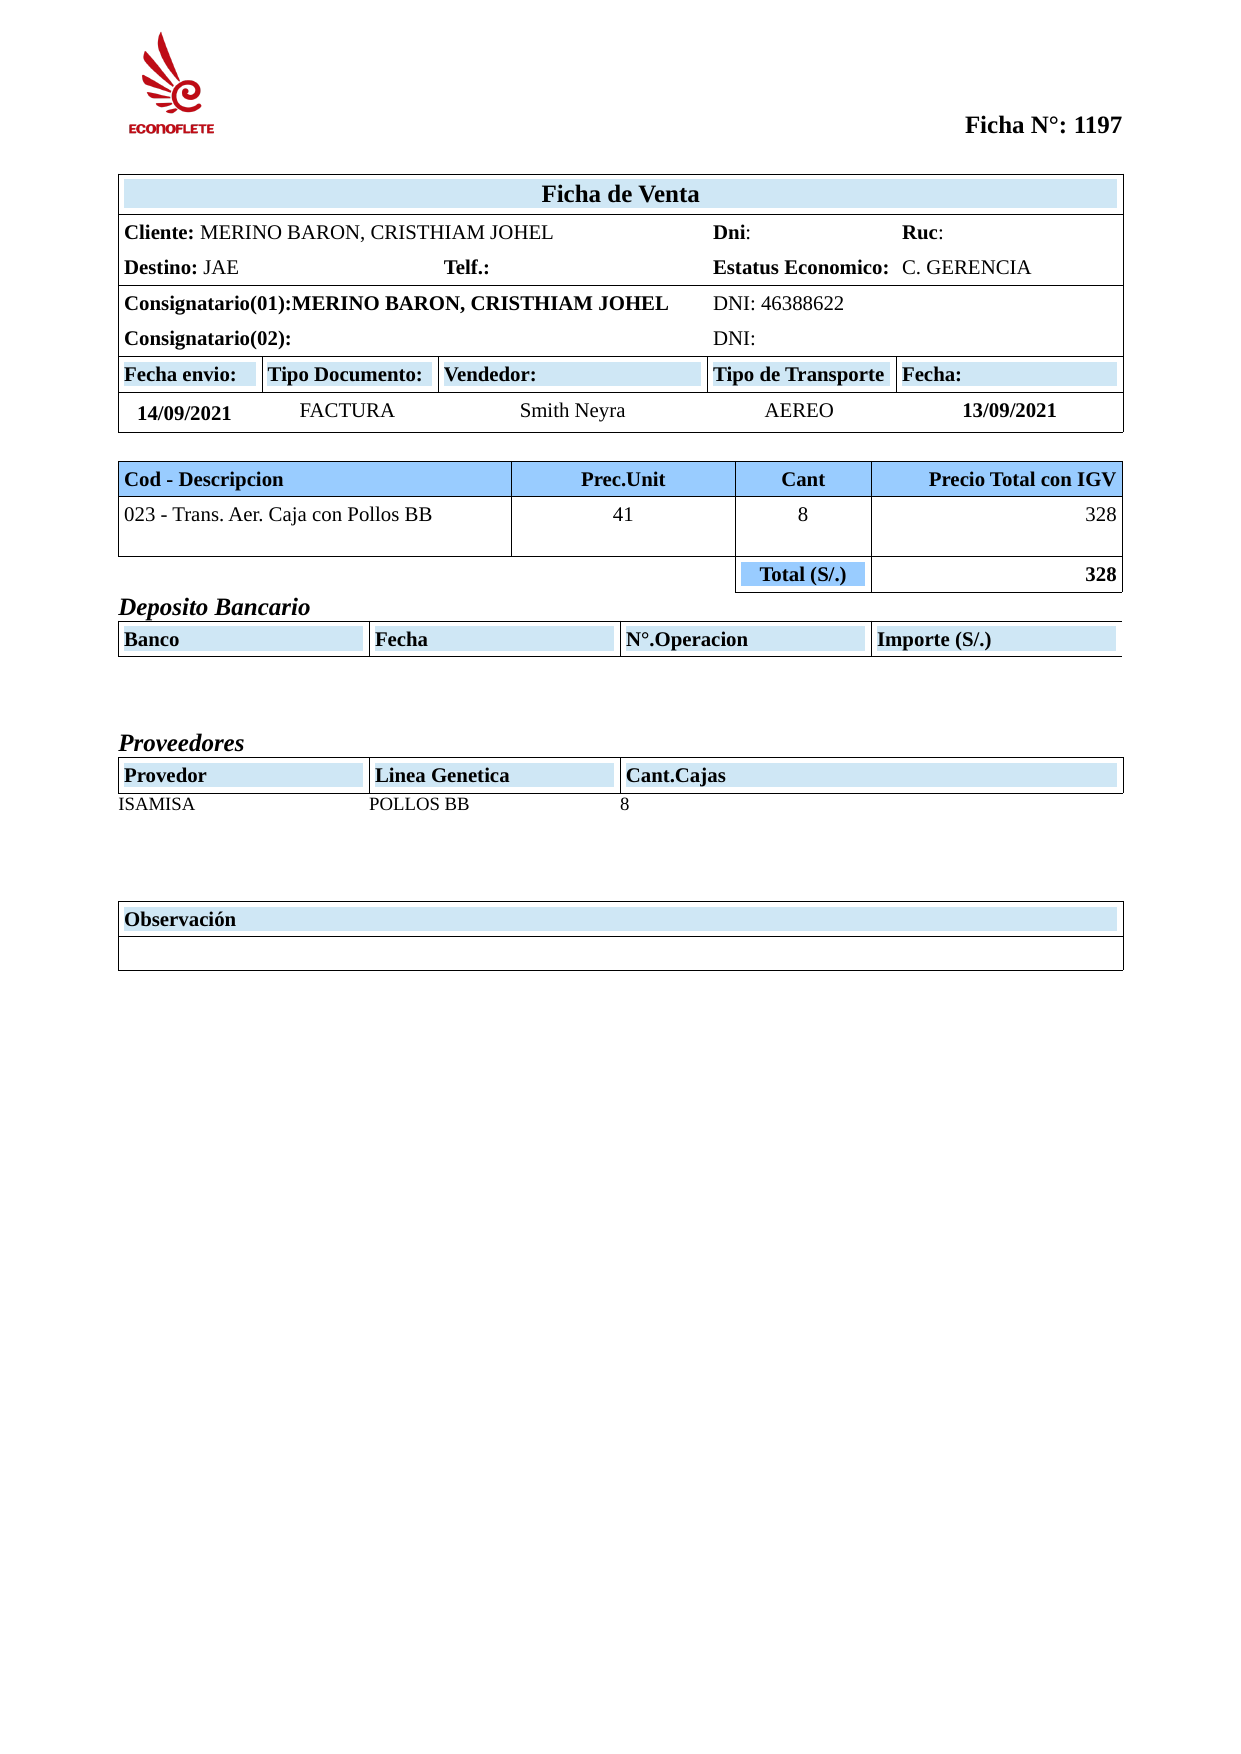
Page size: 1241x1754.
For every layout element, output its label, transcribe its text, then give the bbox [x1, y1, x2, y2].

table_header Cant.Cajas [621, 758, 1123, 793]
table_header Prec.Unit [512, 462, 735, 496]
table_header Precio Total con IGV [872, 462, 1122, 496]
table_cell [369, 858, 620, 879]
table_cell [369, 836, 620, 858]
table_cell Vendedor: [439, 357, 707, 392]
table_header Observación [119, 902, 1123, 936]
text Deposito Bancario [118, 592, 1122, 621]
table_cell Cliente: MERINO BARON, CRISTHIAM JOHEL [119, 215, 707, 249]
table_cell DNI: [707, 321, 1123, 356]
table_cell [118, 858, 369, 879]
table_cell DNI: 46388622 [707, 286, 1123, 321]
text Proveedores [118, 728, 1122, 757]
table_cell [118, 879, 369, 901]
table_cell Tipo Documento: [263, 357, 438, 392]
table_cell 8 [620, 794, 1123, 814]
table_header Importe (S/.) [872, 622, 1122, 656]
table_cell [620, 657, 871, 680]
table_header Ficha de Venta [119, 175, 1123, 214]
table_cell AEREO [707, 393, 896, 432]
table_header Banco [119, 622, 369, 656]
table_cell [369, 879, 620, 901]
table_cell [620, 858, 1123, 879]
table_cell [369, 680, 620, 704]
table_cell [871, 705, 1122, 728]
table_cell Ruc: [896, 215, 1123, 249]
table_cell [369, 705, 620, 728]
table_cell [620, 879, 1123, 901]
table_cell Estatus Economico: [707, 249, 896, 285]
table_cell 023 - Trans. Aer. Caja con Pollos BB [119, 497, 511, 556]
table_cell Tipo de Transporte [708, 357, 896, 392]
table_cell [118, 657, 369, 680]
table_cell Dni: [707, 215, 896, 249]
table_cell [118, 815, 369, 836]
picture [118, 31, 225, 134]
table_cell [118, 680, 369, 704]
table_cell Fecha: [897, 357, 1123, 392]
table_cell [118, 705, 369, 728]
table_cell 8 [736, 497, 871, 556]
table_header Linea Genetica [370, 758, 620, 793]
table_cell 13/09/2021 [896, 393, 1123, 432]
table_cell [620, 705, 871, 728]
table_cell [871, 680, 1122, 704]
table_cell [620, 680, 871, 704]
table_cell Consignatario(02): [119, 321, 707, 356]
table_cell Smith Neyra [438, 393, 707, 432]
table_cell [369, 815, 620, 836]
table_cell [871, 657, 1122, 680]
table_header Cod - Descripcion [119, 462, 511, 496]
table_cell [369, 657, 620, 680]
table_cell Fecha envio: [119, 357, 262, 392]
table_cell Telf.: [438, 249, 707, 285]
table_cell 328 [872, 497, 1122, 556]
table_cell 328 [872, 557, 1122, 592]
table_cell [119, 937, 1123, 969]
table_header Fecha [370, 622, 620, 656]
table_cell [620, 815, 1123, 836]
table_cell Total (S/.) [736, 557, 871, 592]
table_cell ISAMISA [118, 794, 369, 814]
table_cell POLLOS BB [369, 794, 620, 814]
table_cell FACTURA [262, 393, 438, 432]
table_cell Consignatario(01):MERINO BARON, CRISTHIAM JOHEL [119, 286, 707, 321]
table_header N°.Operacion [621, 622, 871, 656]
table_cell [620, 836, 1123, 858]
table_header Provedor [119, 758, 369, 793]
table_header Cant [736, 462, 871, 496]
table_cell [118, 557, 511, 592]
table_cell Destino: JAE [119, 249, 438, 285]
table_cell 14/09/2021 [119, 393, 262, 432]
table_cell [511, 557, 735, 592]
table_cell [118, 836, 369, 858]
table_cell 41 [512, 497, 735, 556]
table_cell C. GERENCIA [896, 249, 1123, 285]
